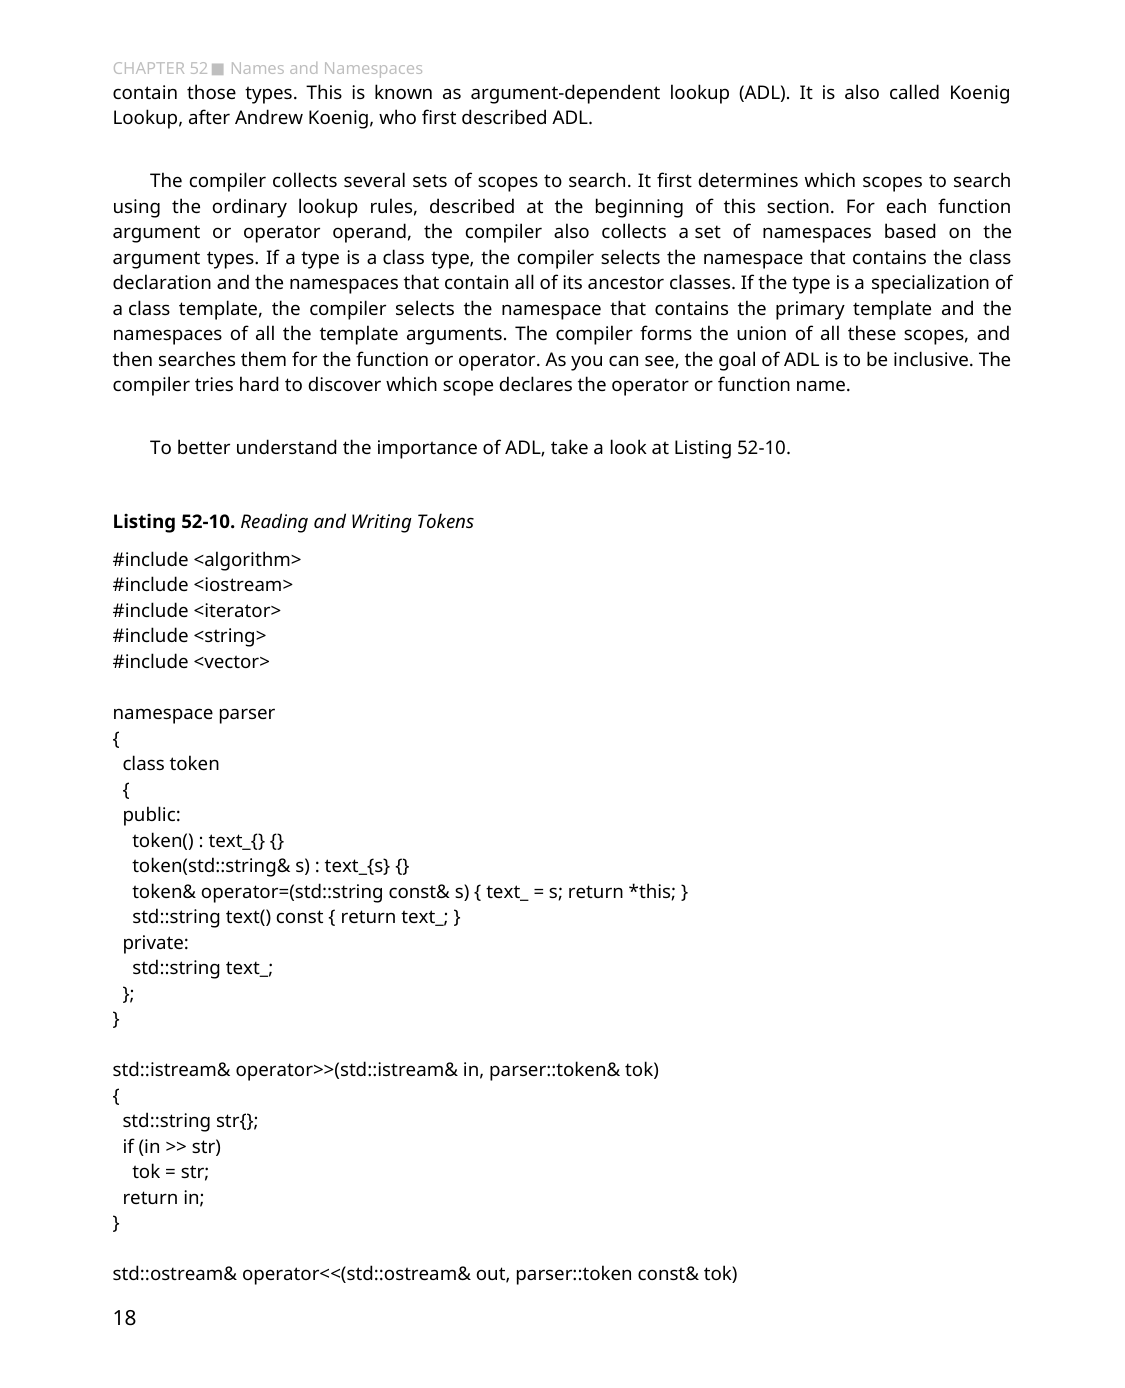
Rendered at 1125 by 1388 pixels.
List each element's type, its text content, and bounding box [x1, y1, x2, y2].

text { [112, 725, 1012, 750]
text tok = str; [112, 1159, 1012, 1184]
text { [112, 1082, 1012, 1108]
text } [112, 1210, 1012, 1235]
text std::istream& operator>>(std::istream& in, parser::token& tok) [112, 1057, 1012, 1082]
text public: [112, 801, 1012, 827]
text token& operator=(std::string const& s) { text_ = s; return *this; } [112, 878, 1012, 903]
text std::string str{}; [112, 1108, 1012, 1133]
text }; [112, 980, 1012, 1006]
text contain those types. This is known as argument-dependent lookup (ADL). It is also called Koenig Lookup, after Andrew Koenig, who first described ADL. [112, 79, 1012, 130]
text token() : text_{} {} [112, 827, 1012, 852]
text } [112, 1006, 1012, 1031]
text #include <algorithm> [112, 546, 1012, 572]
text Listing 52-10. Reading and Writing Tokens [112, 508, 1012, 534]
text return in; [112, 1184, 1012, 1210]
text std::ostream& operator<<(std::ostream& out, parser::token const& tok) [112, 1261, 1012, 1286]
text #include <iterator> [112, 597, 1012, 623]
text token(std::string& s) : text_{s} {} [112, 852, 1012, 878]
text { [112, 776, 1012, 801]
text private: [112, 929, 1012, 954]
text #include <vector> [112, 648, 1012, 674]
text if (in >> str) [112, 1133, 1012, 1159]
text std::string text() const { return text_; } [112, 903, 1012, 929]
text class token [112, 750, 1012, 776]
text #include <iostream> [112, 572, 1012, 597]
text The compiler collects several sets of scopes to search. It first determines which scopes to search using the ordinary lookup rules, described at the beginning of this section. For each function argument or operator operand, the compiler also collects a set of namespaces based on the argument types. If a type is a class type, the compiler selects the namespace that contains the class declaration and the namespaces that contain all of its ancestor classes. If the type is a specialization of a class template, the compiler selects the namespace that contains the primary template and the namespaces of all the template arguments. The compiler forms the union of all these scopes, and then searches them for the function or operator. As you can see, the goal of ADL is to be inclusive. The compiler tries hard to discover which scope declares the operator or function name. [112, 167, 1012, 397]
text To better understand the importance of ADL, take a look at Listing 52-10. [112, 435, 1012, 460]
text #include <string> [112, 623, 1012, 648]
text namespace parser [112, 699, 1012, 725]
text std::string text_; [112, 954, 1012, 980]
